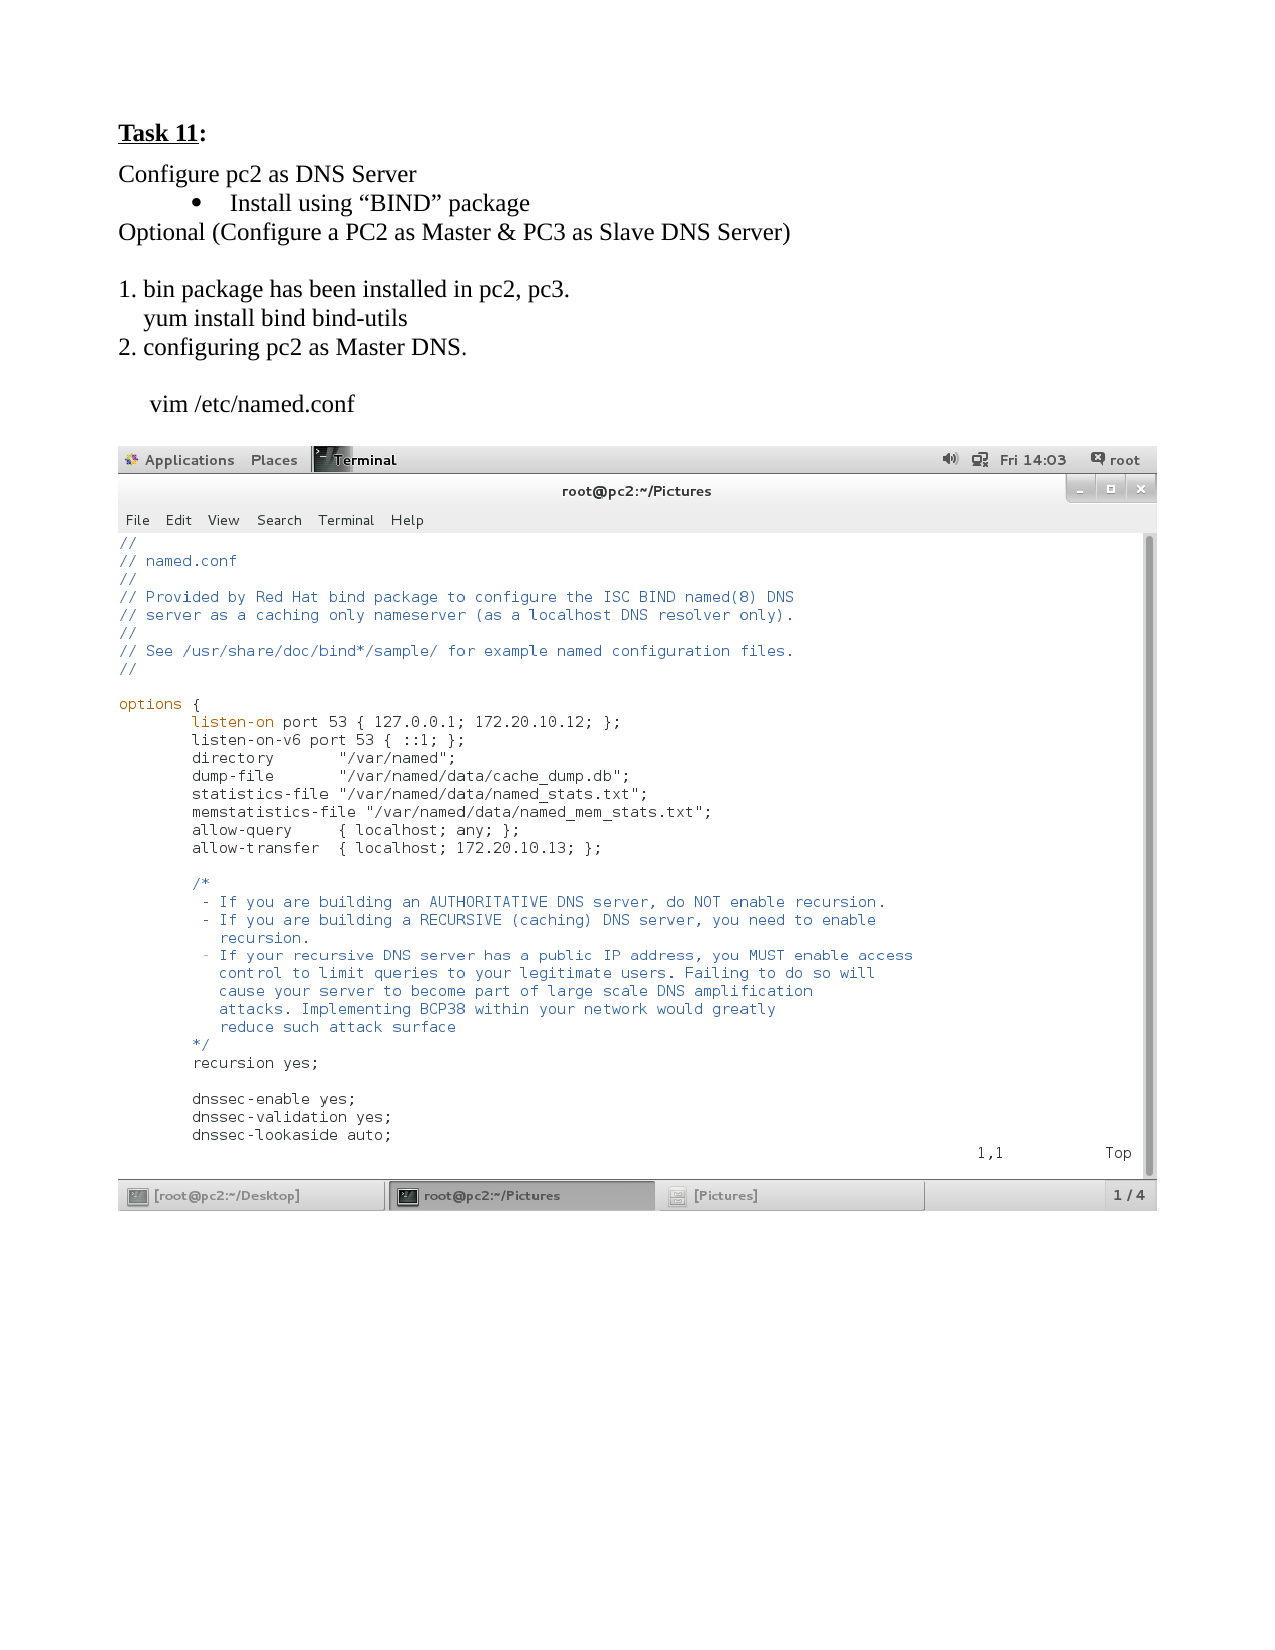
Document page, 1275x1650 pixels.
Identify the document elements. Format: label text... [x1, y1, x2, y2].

text 2. configuring pc2 as Master DNS. [118, 332, 1157, 361]
text Configure pc2 as DNS Server [118, 159, 1157, 188]
list Install using “BIND” package [192, 188, 1157, 217]
text vim /etc/named.conf [118, 389, 1157, 418]
text Task 11: [118, 118, 1157, 147]
text yum install bind bind-utils [118, 303, 1157, 332]
text 1. bin package has been installed in pc2, pc3. [118, 274, 1157, 303]
text Optional (Configure a PC2 as Master & PC3 as Slave DNS Server) [118, 217, 1157, 246]
